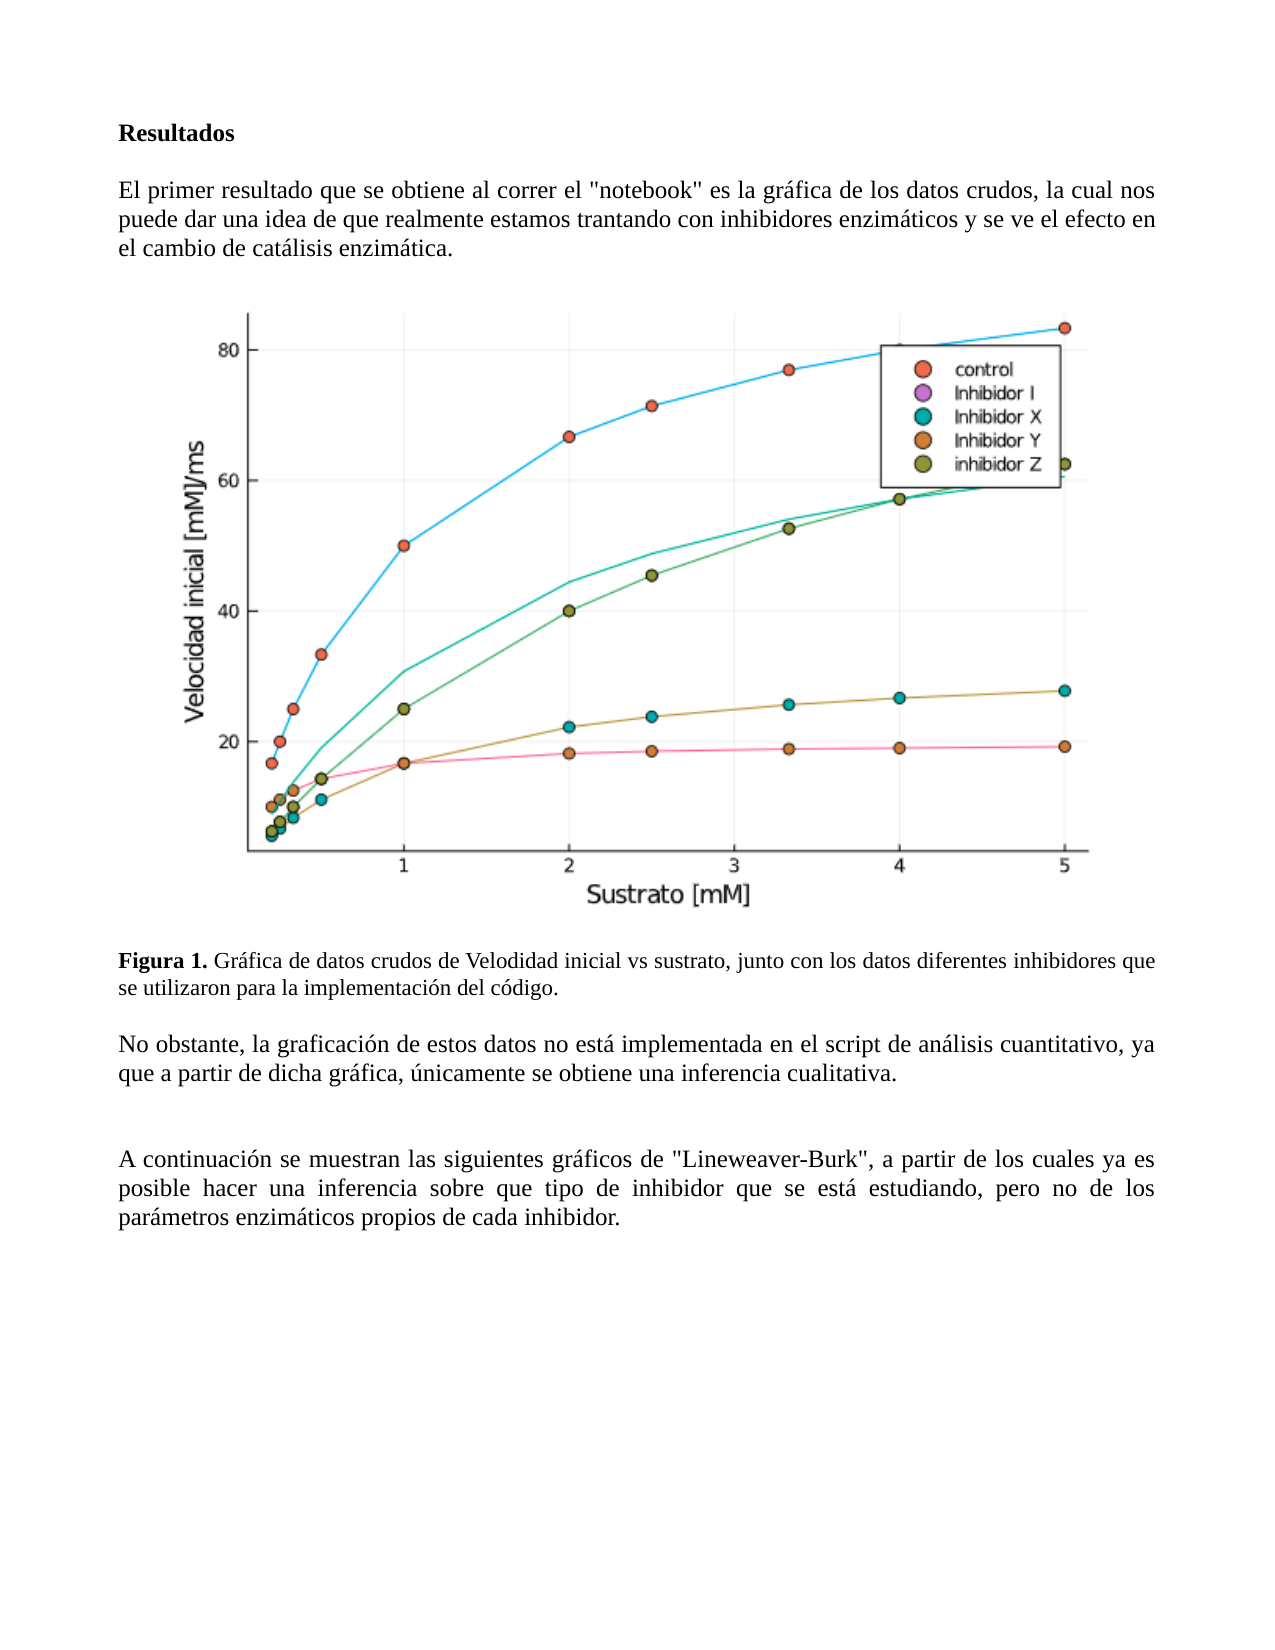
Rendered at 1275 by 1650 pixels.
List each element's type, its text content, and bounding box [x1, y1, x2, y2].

text El primer resultado que se obtiene al correr el "notebook" es la gráfica de los datos crudos, la cual nos puede dar una idea de que realmente estamos trantando con inhibidores enzimáticos y se ve el efecto en el cambio de catálisis enzimática. [118, 176, 1157, 262]
text No obstante, la graficación de estos datos no está implementada en el script de análisis cuantitativo, ya que a partir de dicha gráfica, únicamente se obtiene una inferencia cualitativa. [118, 1029, 1157, 1087]
text A continuación se muestran las siguientes gráficos de "Lineweaver-Burk", a partir de los cuales ya es posible hacer una inferencia sobre que tipo de inhibidor que se está estudiando, pero no de los parámetros enzimáticos propios de cada inhibidor. [118, 1144, 1157, 1230]
picture [166, 301, 1123, 919]
text Figura 1. Gráfica de datos crudos de Velodidad inicial vs sustrato, junto con los datos diferentes inhibidores que se utilizaron para la implementación del código. [118, 948, 1157, 1000]
text Resultados [118, 118, 1157, 147]
